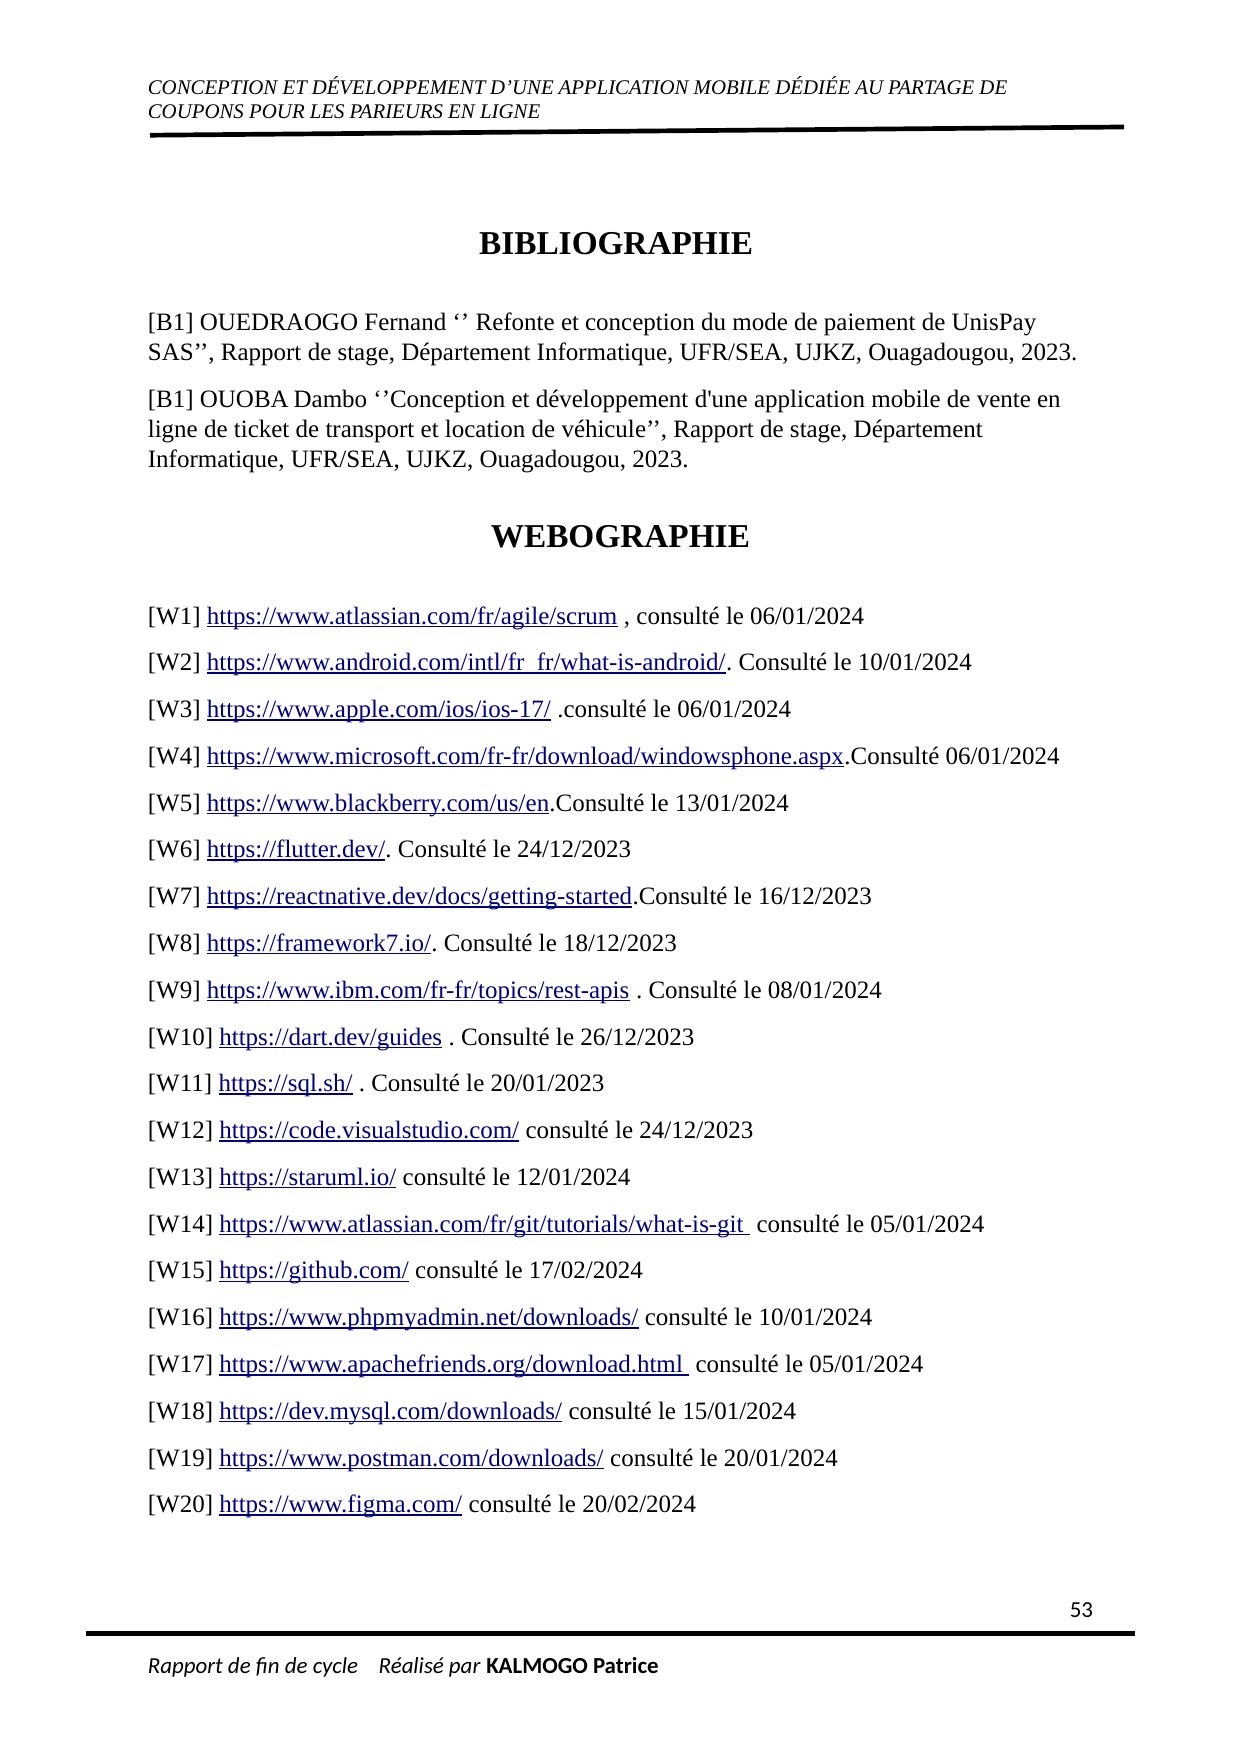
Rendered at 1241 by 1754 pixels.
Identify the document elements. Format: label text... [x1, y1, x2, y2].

text [B1] OUEDRAOGO Fernand ‘’ Refonte et conception du mode de paiement de UnisPay SAS’’, Rapport de stage, Département Informatique, UFR/SEA, UJKZ, Ouagadougou, 2023. [148, 307, 1093, 366]
text [W4] https://www.microsoft.com/fr-fr/download/windowsphone.aspx.Consulté 06/01/2024 [148, 741, 1093, 770]
text [W13] https://staruml.io/ consulté le 12/01/2024 [148, 1162, 1093, 1191]
text [W8] https://framework7.io/. Consulté le 18/12/2023 [148, 928, 1093, 957]
text [W7] https://reactnative.dev/docs/getting-started.Consulté le 16/12/2023 [148, 881, 1093, 910]
text [W19] https://www.postman.com/downloads/ consulté le 20/01/2024 [148, 1443, 1093, 1471]
subtitle WEBOGRAPHIE [148, 516, 1093, 554]
text [W2] https://www.android.com/intl/fr_fr/what-is-android/. Consulté le 10/01/2024 [148, 647, 1093, 676]
text [W11] https://sql.sh/ . Consulté le 20/01/2023 [148, 1068, 1093, 1097]
text [W10] https://dart.dev/guides . Consulté le 26/12/2023 [148, 1022, 1093, 1050]
text [W20] https://www.figma.com/ consulté le 20/02/2024 [148, 1489, 1093, 1518]
text [W14] https://www.atlassian.com/fr/git/tutorials/what-is-git consulté le 05/01/2024 [148, 1209, 1093, 1237]
text [W5] https://www.blackberry.com/us/en.Consulté le 13/01/2024 [148, 788, 1093, 817]
text [W9] https://www.ibm.com/fr-fr/topics/rest-apis . Consulté le 08/01/2024 [148, 975, 1093, 1004]
text [B1] OUOBA Dambo ‘’Conception et développement d'une application mobile de vente en ligne de ticket de transport et location de véhicule’’, Rapport de stage, Département Informatique, UFR/SEA, UJKZ, Ouagadougou, 2023. [148, 384, 1093, 473]
text [W16] https://www.phpmyadmin.net/downloads/ consulté le 10/01/2024 [148, 1302, 1093, 1331]
text [W6] https://flutter.dev/. Consulté le 24/12/2023 [148, 834, 1093, 863]
text [W1] https://www.atlassian.com/fr/agile/scrum , consulté le 06/01/2024 [148, 601, 1093, 629]
text [W18] https://dev.mysql.com/downloads/ consulté le 15/01/2024 [148, 1396, 1093, 1424]
text [W3] https://www.apple.com/ios/ios-17/ .consulté le 06/01/2024 [148, 694, 1093, 723]
text [W12] https://code.visualstudio.com/ consulté le 24/12/2023 [148, 1115, 1093, 1144]
subtitle BIBLIOGRAPHIE [148, 223, 1093, 261]
text [W15] https://github.com/ consulté le 17/02/2024 [148, 1256, 1093, 1284]
text [W17] https://www.apachefriends.org/download.html consulté le 05/01/2024 [148, 1349, 1093, 1378]
